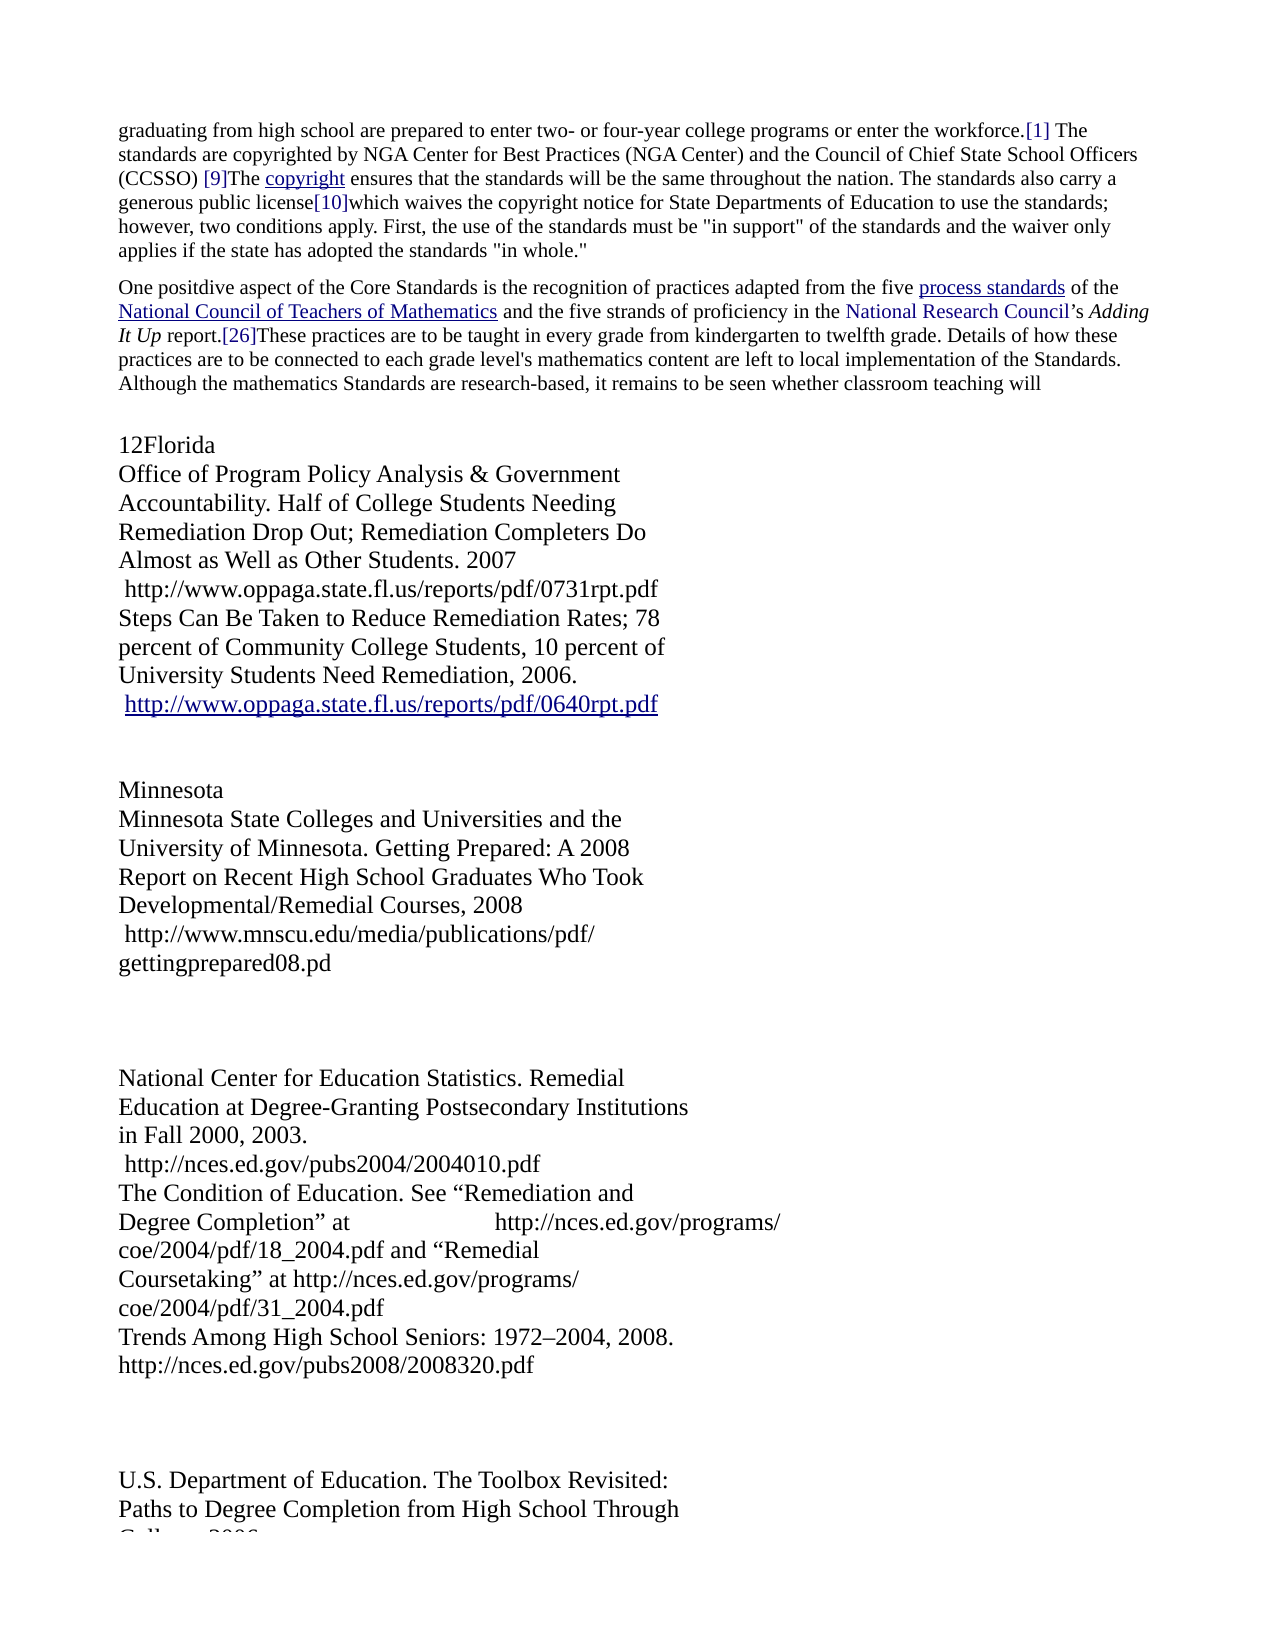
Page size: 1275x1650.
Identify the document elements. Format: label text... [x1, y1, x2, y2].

text One positdive aspect of the Core Standards is the recognition of practices adapted from the five process standards of the National Council of Teachers of Mathematics and the five strands of proficiency in the National Research Council’s Adding It Up report.[26]These practices are to be taught in every grade from kindergarten to twelfth grade. Details of how these practices are to be connected to each grade level's mathematics content are left to local implementation of the Standards. Although the mathematics Standards are research-based, it remains to be seen whether classroom teaching will [118, 275, 1157, 395]
text graduating from high school are prepared to enter two- or four-year college programs or enter the workforce.[1] The standards are copyrighted by NGA Center for Best Practices (NGA Center) and the Council of Chief State School Officers (CCSSO) [9]The copyright ensures that the standards will be the same throughout the nation. The standards also carry a generous public license[10]which waives the copyright notice for State Departments of Education to use the standards; however, two conditions apply. First, the use of the standards must be "in support" of the standards and the waiver only applies if the state has adopted the standards "in whole." [118, 118, 1157, 262]
